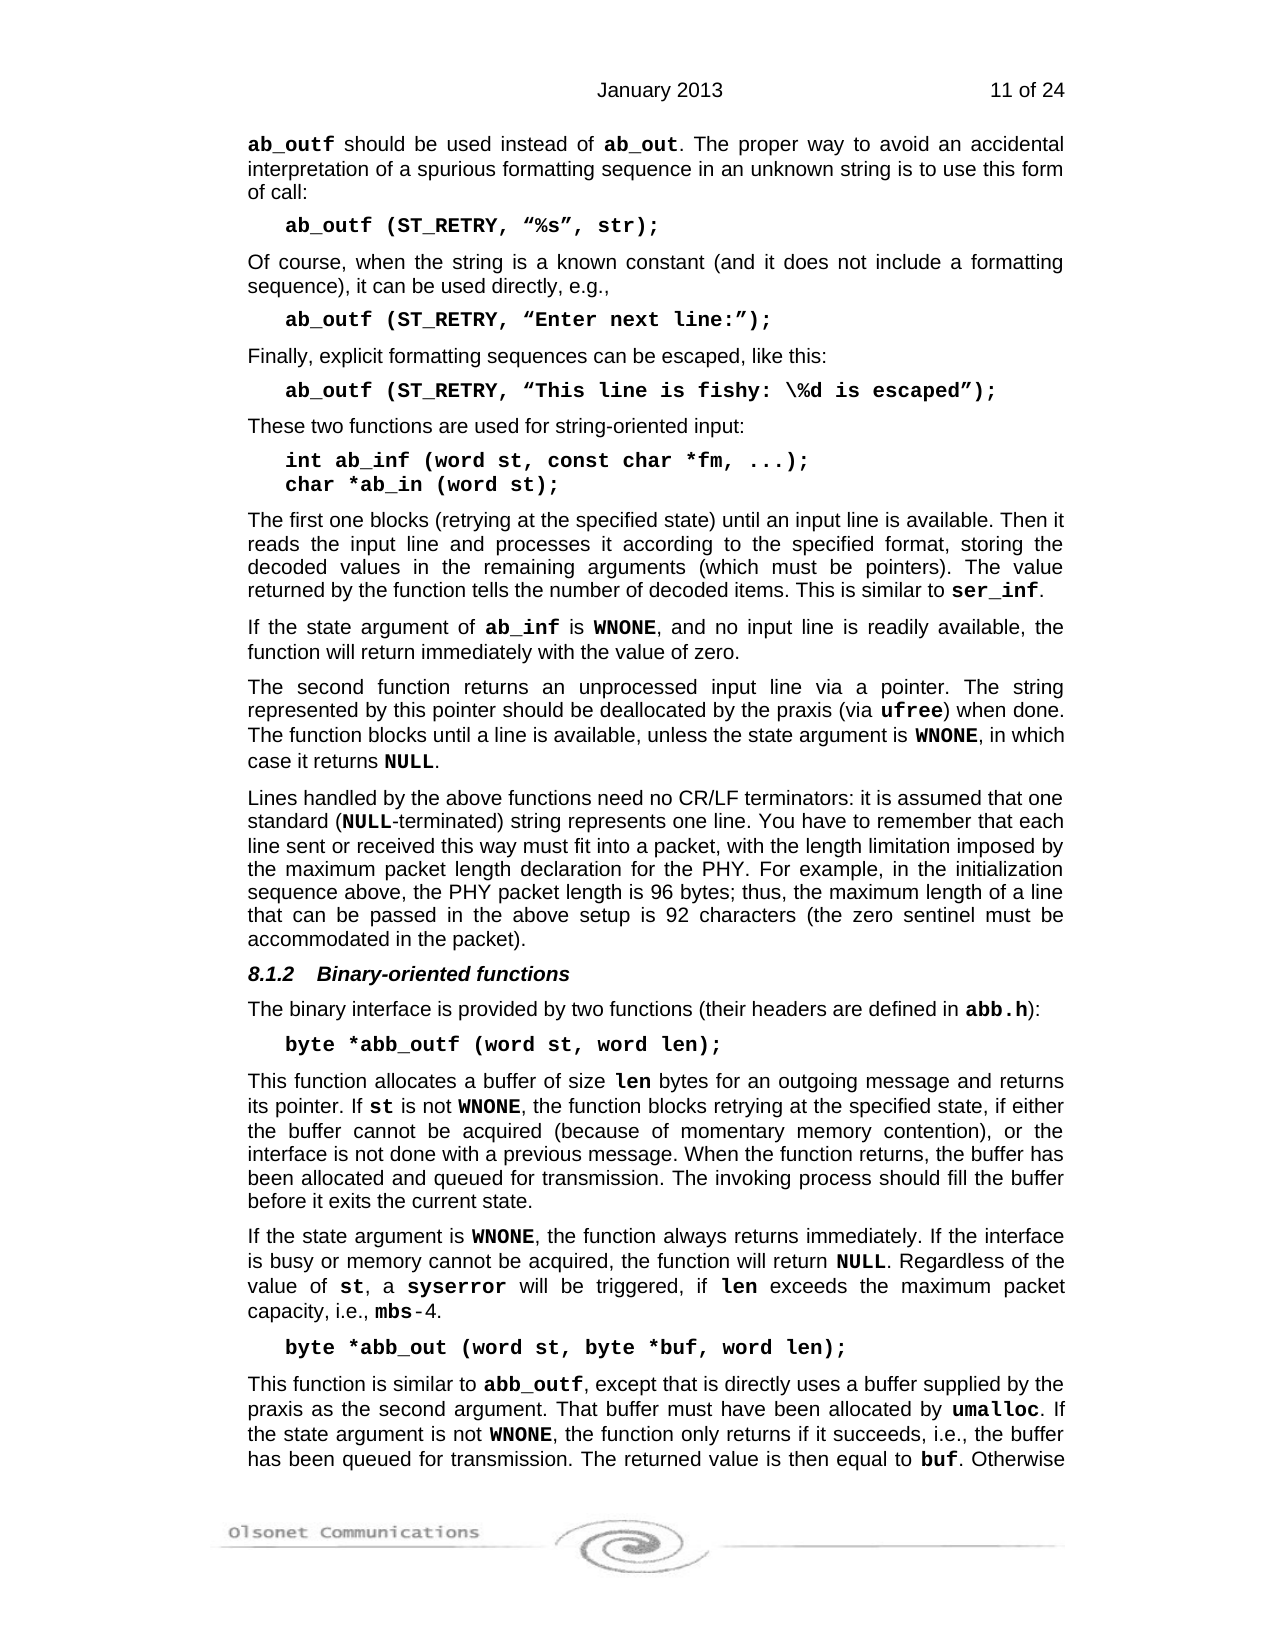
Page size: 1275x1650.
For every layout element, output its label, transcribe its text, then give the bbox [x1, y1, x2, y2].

text The first one blocks (retrying at the specified state) until an input line is available. Then it reads the input line and processes it according to the specified format, storing the decoded values in the remaining arguments (which must be pointers). The value returned by the function tells the number of decoded items. This is similar to ser_inf. [247, 509, 1065, 604]
text byte *abb_outf (word st, word len); [285, 1034, 1065, 1058]
text The binary interface is provided by two functions (their headers are defined in abb.h): [247, 997, 1065, 1022]
text int ab_inf (word st, const char *fm, ...); [285, 450, 1065, 474]
text Finally, explicit formatting sequences can be escaped, like this: [247, 344, 1065, 368]
text byte *abb_out (word st, byte *buf, word len); [285, 1337, 1065, 1360]
text This function allocates a buffer of size len bytes for an outgoing message and returns its pointer. If st is not WNONE, the function blocks retrying at the specified state, if either the buffer cannot be acquired (because of momentary memory contention), or the interface is not done with a previous message. When the function returns, the buffer has been allocated and queued for transmission. The invoking process should fill the buffer before it exits the current state. [247, 1069, 1065, 1213]
text ab_outf (ST_RETRY, “This line is fishy: \%d is escaped”); [285, 379, 1065, 403]
text If the state argument is WNONE, the function always returns immediately. If the interface is busy or memory cannot be acquired, the function will return NULL. Regardless of the value of st, a syserror will be triggered, if len exceeds the maximum packet capacity, i.e., mbs-4. [247, 1224, 1065, 1325]
text Lines handled by the above functions need no CR/LF terminators: it is assumed that one standard (NULL-terminated) string represents one line. You have to remember that each line sent or received this way must fit into a packet, with the length limitation imposed by the maximum packet length declaration for the PHY. For example, in the initialization sequence above, the PHY packet length is 96 bytes; thus, the maximum length of a line that can be passed in the above setup is 92 characters (the zero sentinel must be accommodated in the packet). [247, 786, 1065, 951]
picture [210, 1504, 1065, 1596]
text char *ab_in (word st); [285, 474, 1065, 497]
text ab_outf (ST_RETRY, “Enter next line:”); [285, 309, 1065, 333]
text ab_outf should be used instead of ab_out. The proper way to avoid an accidental interpretation of a spurious formatting sequence in an unknown string is to use this form of call: [247, 132, 1065, 204]
text If the state argument of ab_inf is WNONE, and no input line is readily available, the function will return immediately with the value of zero. [247, 616, 1065, 664]
text This function is similar to abb_outf, except that is directly uses a buffer supplied by the praxis as the second argument. That buffer must have been allocated by umalloc. If the state argument is not WNONE, the function only returns if it succeeds, i.e., the buffer has been queued for transmission. The returned value is then equal to buf. Otherwise [247, 1372, 1065, 1472]
text Of course, when the string is a known constant (and it does not include a formatting sequence), it can be used directly, e.g., [247, 251, 1065, 297]
text These two functions are used for string-oriented input: [247, 415, 1065, 438]
text ab_outf (ST_RETRY, “%s”, str); [285, 216, 1065, 239]
subtitle Binary-oriented functions [248, 962, 1065, 986]
text The second function returns an unprocessed input line via a pointer. The string represented by this pointer should be deallocated by the praxis (via ufree) when done. The function blocks until a line is available, unless the state argument is WNONE, in which case it returns NULL. [247, 676, 1065, 774]
